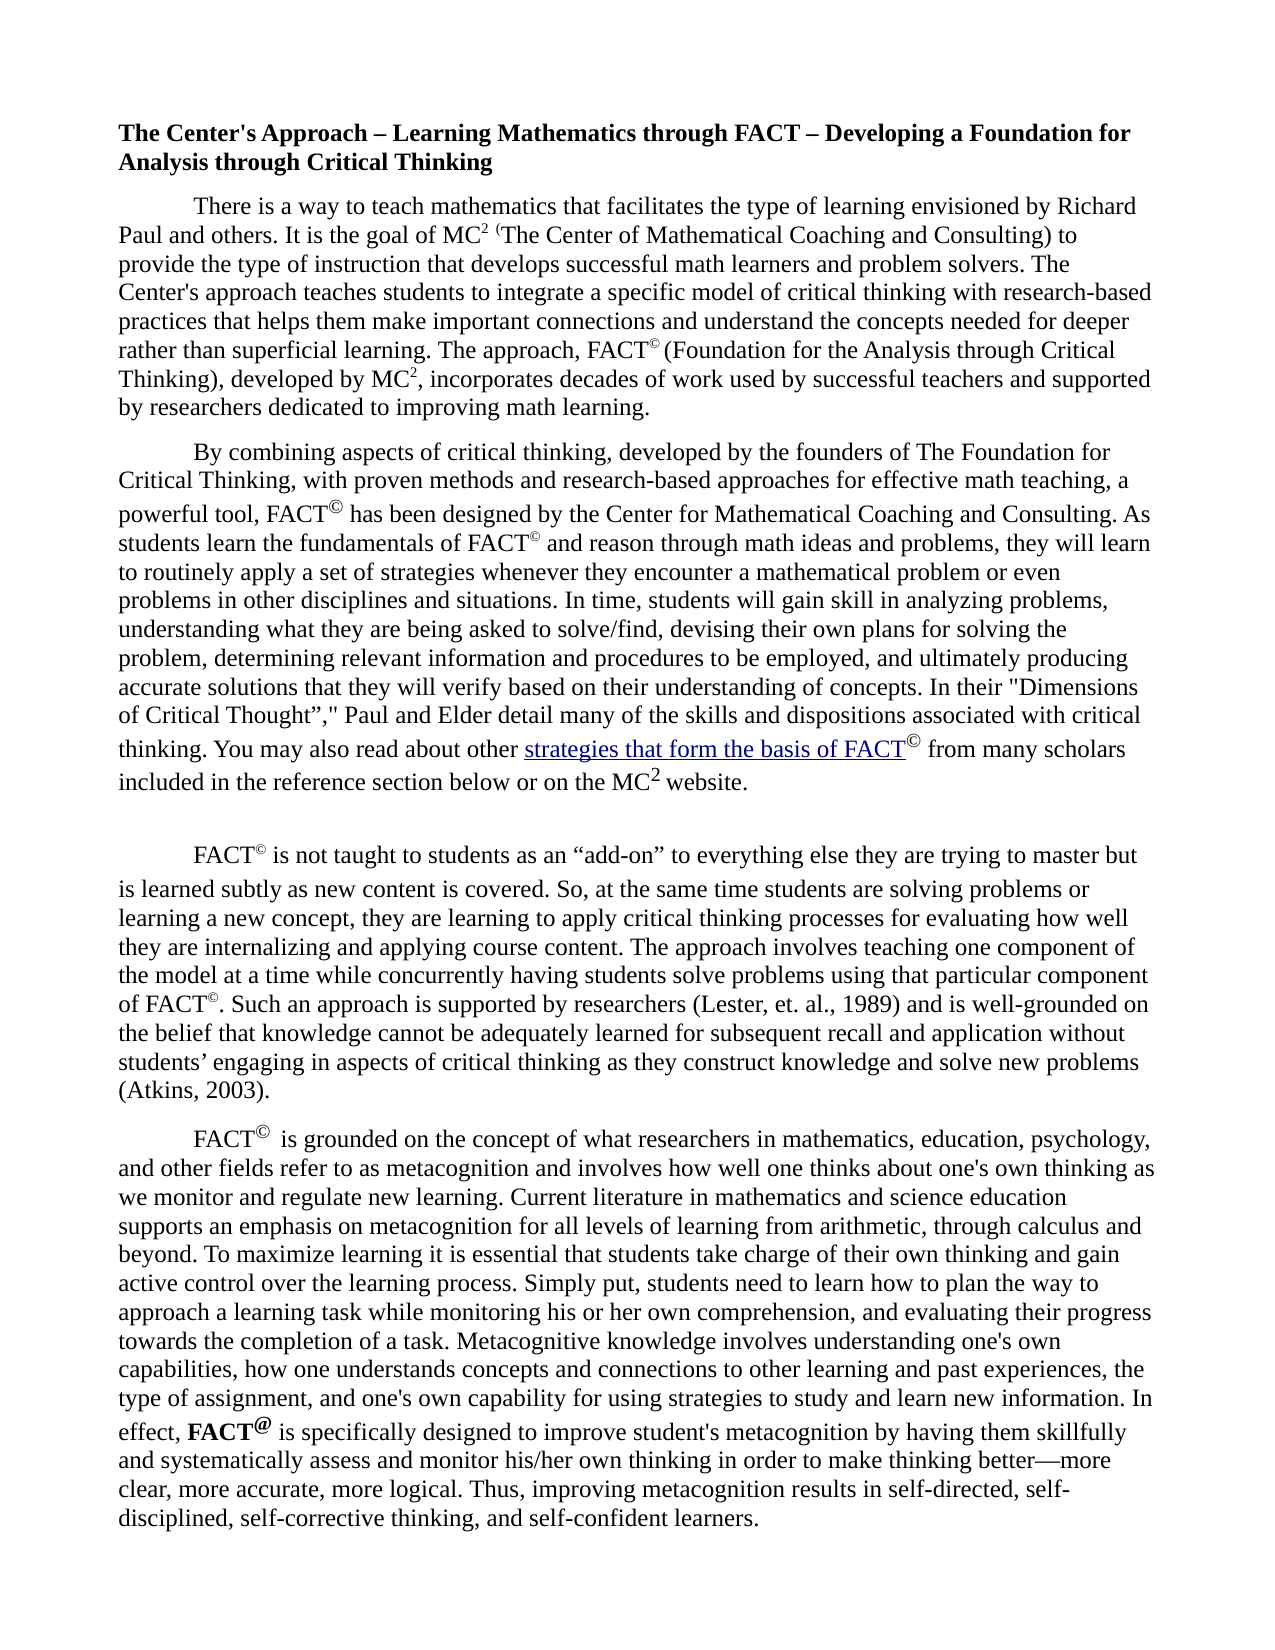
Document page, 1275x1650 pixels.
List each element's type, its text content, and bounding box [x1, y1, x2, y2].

text There is a way to teach mathematics that facilitates the type of learning envisioned by Richard Paul and others. It is the goal of MC2 (The Center of Mathematical Coaching and Consulting) to provide the type of instruction that develops successful math learners and problem solvers. The Center's approach teaches students to integrate a specific model of critical thinking with research-based practices that helps them make important connections and understand the concepts needed for deeper rather than superficial learning. The approach, FACT© (Foundation for the Analysis through Critical Thinking), developed by MC2, incorporates decades of work used by successful teachers and supported by researchers dedicated to improving math learning. [118, 191, 1157, 421]
text FACT© is grounded on the concept of what researchers in mathematics, education, psychology, and other fields refer to as metacognition and involves how well one thinks about one's own thinking as we monitor and regulate new learning. Current literature in mathematics and science education supports an emphasis on metacognition for all levels of learning from arithmetic, through calculus and beyond. To maximize learning it is essential that students take charge of their own thinking and gain active control over the learning process. Simply put, students need to learn how to plan the way to approach a learning task while monitoring his or her own comprehension, and evaluating their progress towards the completion of a task. Metacognitive knowledge involves understanding one's own capabilities, how one understands concepts and connections to other learning and past experiences, the type of assignment, and one's own capability for using strategies to study and learn new information. In effect, FACT@ is specifically designed to improve student's metacognition by having them skillfully and systematically assess and monitor his/her own thinking in order to make thinking better—more clear, more accurate, more logical. Thus, improving metacognition results in self-directed, self-disciplined, self-corrective thinking, and self-confident learners. [118, 1120, 1157, 1532]
text By combining aspects of critical thinking, developed by the founders of The Foundation for Critical Thinking, with proven methods and research-based approaches for effective math teaching, a powerful tool, FACT© has been designed by the Center for Mathematical Coaching and Consulting. As students learn the fundamentals of FACT© and reason through math ideas and problems, they will learn to routinely apply a set of strategies whenever they encounter a mathematical problem or even problems in other disciplines and situations. In time, students will gain skill in analyzing problems, understanding what they are being asked to solve/find, devising their own plans for solving the problem, determining relevant information and procedures to be employed, and ultimately producing accurate solutions that they will verify based on their understanding of concepts. In their "Dimensions of Critical Thought”," Paul and Elder detail many of the skills and dispositions associated with critical thinking. You may also read about other strategies that form the basis of FACT© from many scholars included in the reference section below or on the MC2 website. [118, 437, 1157, 796]
text The Center's Approach – Learning Mathematics through FACT – Developing a Foundation for Analysis through Critical Thinking [118, 118, 1157, 176]
text FACT© is not taught to students as an “add-on” to everything else they are trying to master but is learned subtly as new content is covered. So, at the same time students are solving problems or learning a new concept, they are learning to apply critical thinking processes for evaluating how well they are internalizing and applying course content. The approach involves teaching one component of the model at a time while concurrently having students solve problems using that particular component of FACT©. Such an approach is supported by researchers (Lester, et. al., 1989) and is well-grounded on the belief that knowledge cannot be adequately learned for subsequent recall and application without students’ engaging in aspects of critical thinking as they construct knowledge and solve new problems (Atkins, 2003). [118, 841, 1157, 1104]
